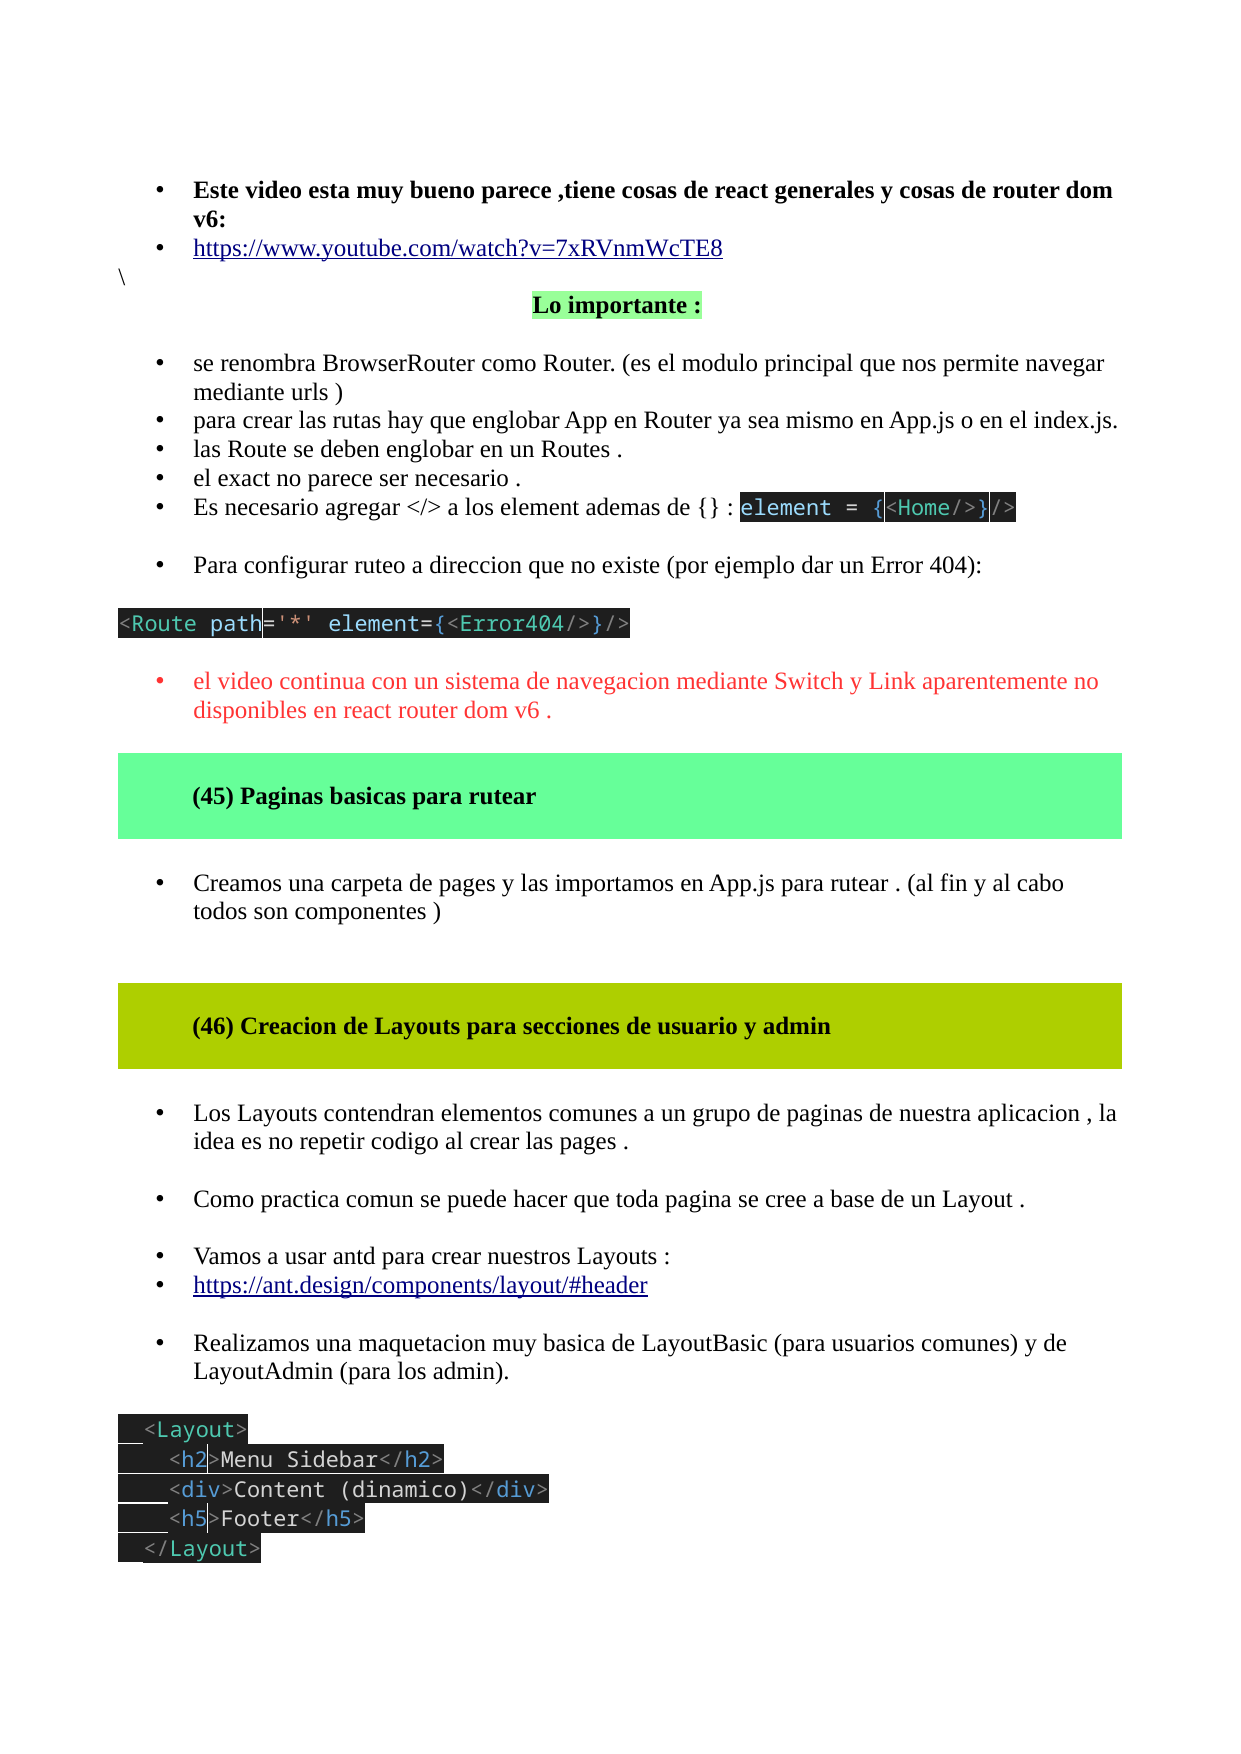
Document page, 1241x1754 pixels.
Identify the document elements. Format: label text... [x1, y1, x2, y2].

list Es necesario agregar </> a los element ademas de {} : element = {<Home/>}/> [156, 492, 1122, 522]
text <Layout> [118, 1414, 1122, 1444]
list el exact no parece ser necesario . [156, 463, 1122, 492]
list Como practica comun se puede hacer que toda pagina se cree a base de un Layout . [156, 1184, 1122, 1213]
text <h5>Footer</h5> [118, 1503, 1122, 1533]
list Creamos una carpeta de pages y las importamos en App.js para rutear . (al fin y al cabo todos son componentes ) [156, 868, 1122, 925]
list Vamos a usar antd para crear nuestros Layouts : [156, 1241, 1122, 1270]
list Este video esta muy bueno parece ,tiene cosas de react generales y cosas de router dom v6: [156, 176, 1122, 233]
list Realizamos una maquetacion muy basica de LayoutBasic (para usuarios comunes) y de LayoutAdmin (para los admin). [156, 1328, 1122, 1385]
list el video continua con un sistema de navegacion mediante Switch y Link aparentemente no disponibles en react router dom v6 . [156, 666, 1122, 724]
text <div>Content (dinamico)</div> [118, 1473, 1122, 1503]
text (46) Creacion de Layouts para secciones de usuario y admin [118, 1011, 1122, 1040]
text (45) Paginas basicas para rutear [118, 781, 1122, 810]
list https://ant.design/components/layout/#header [156, 1270, 1122, 1299]
text </Layout> [118, 1533, 1122, 1563]
list https://www.youtube.com/watch?v=7xRVnmWcTE8 [156, 233, 1122, 262]
list para crear las rutas hay que englobar App en Router ya sea mismo en App.js o en el index.js. [156, 406, 1122, 434]
list las Route se deben englobar en un Routes . [156, 434, 1122, 463]
text Lo importante : [118, 291, 1122, 319]
list Los Layouts contendran elementos comunes a un grupo de paginas de nuestra aplicacion , la idea es no repetir codigo al crear las pages . [156, 1098, 1122, 1155]
list Para configurar ruteo a direccion que no existe (por ejemplo dar un Error 404): [156, 550, 1122, 579]
text <h2>Menu Sidebar</h2> [118, 1444, 1122, 1473]
text <Route path='*' element={<Error404/>}/> [118, 608, 1122, 638]
list se renombra BrowserRouter como Router. (es el modulo principal que nos permite navegar mediante urls ) [156, 348, 1122, 406]
text \ [118, 262, 1122, 291]
